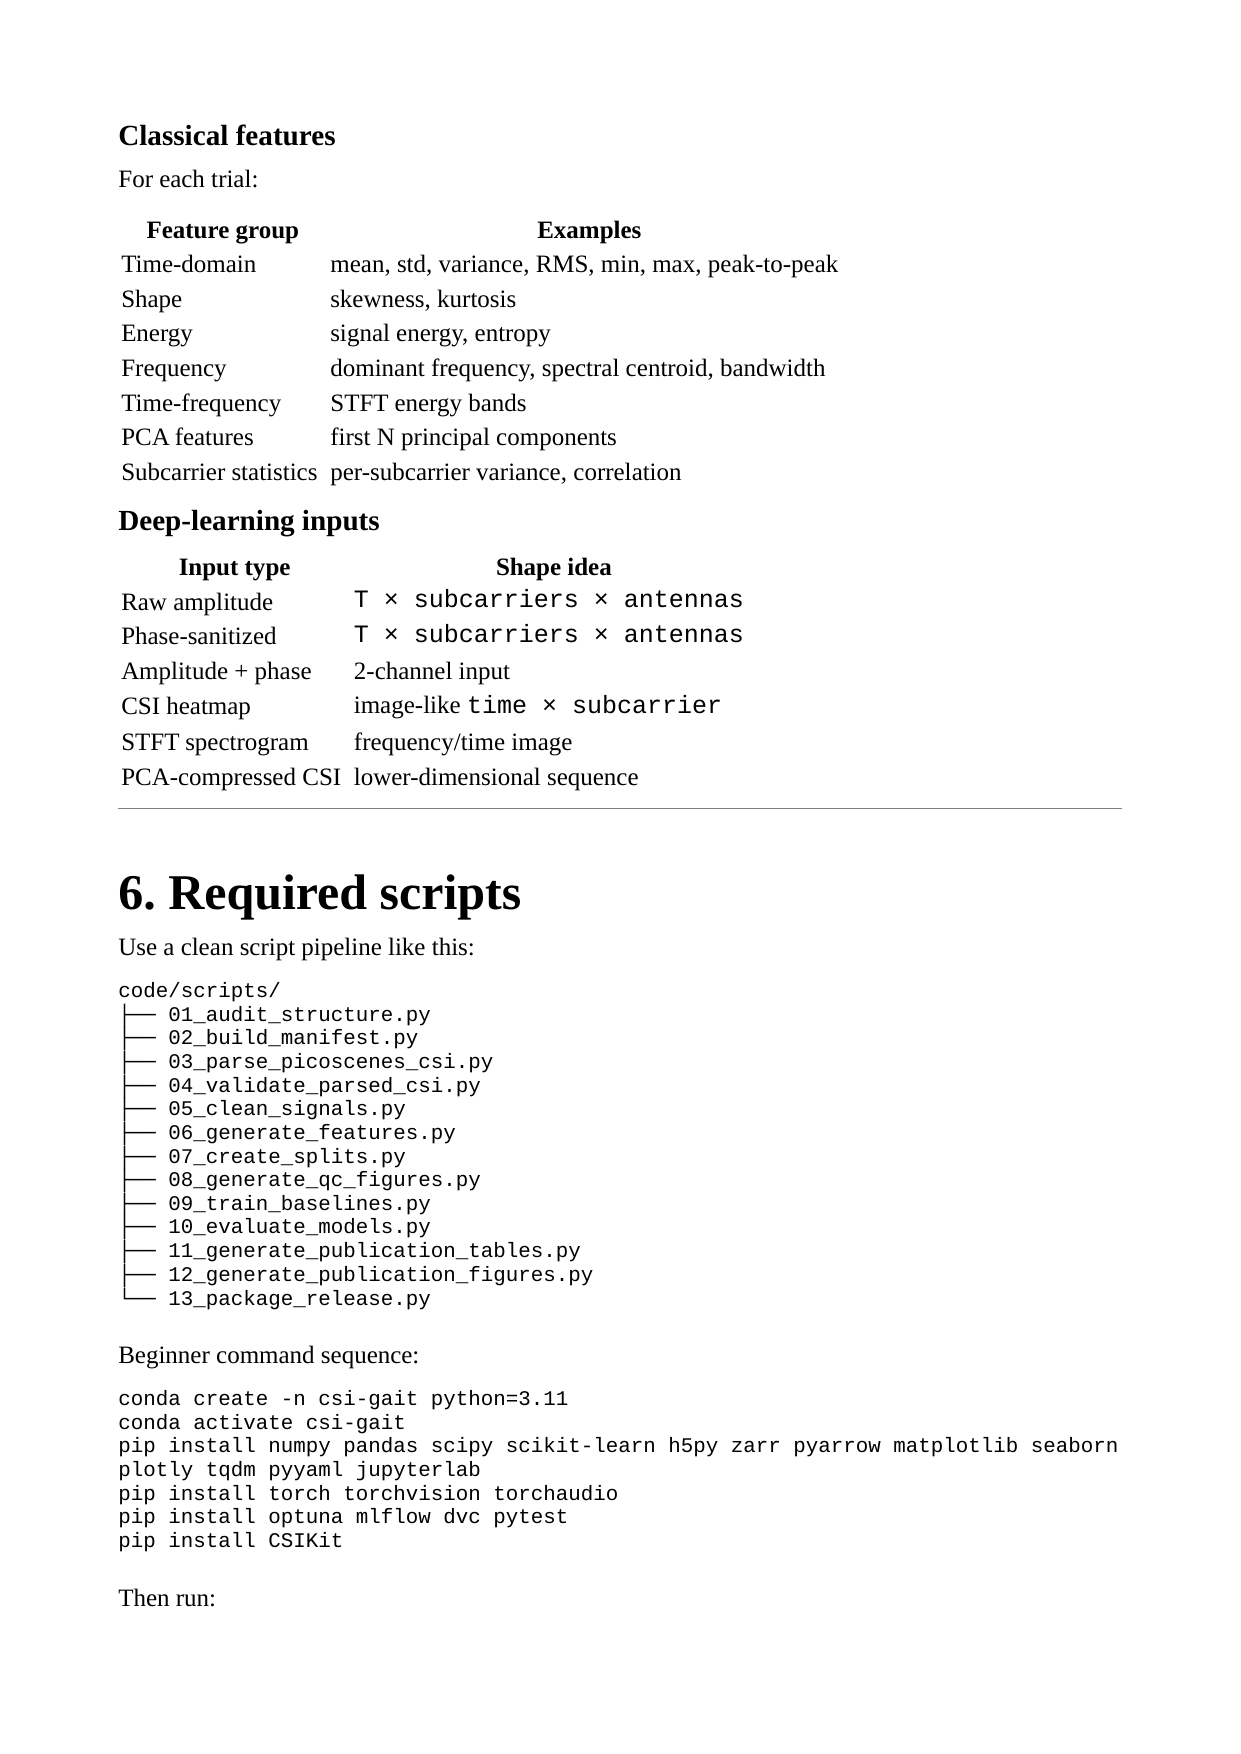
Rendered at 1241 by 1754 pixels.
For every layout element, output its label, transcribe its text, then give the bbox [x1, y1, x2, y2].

subtitle Deep-learning inputs [118, 503, 1122, 537]
table_header Examples [327, 212, 851, 246]
table_cell Raw amplitude [118, 584, 351, 618]
text ├── 02_build_manifest.py [118, 1027, 1122, 1051]
table_cell T × subcarriers × antennas [351, 618, 757, 653]
text └── 13_package_release.py [118, 1287, 1122, 1311]
text conda activate csi-gait [118, 1412, 1122, 1436]
table_cell PCA-compressed CSI [118, 759, 351, 793]
table_cell skewness, kurtosis [327, 281, 851, 316]
table_cell Energy [118, 316, 327, 350]
text ├── 01_audit_structure.py [125, 1004, 1122, 1027]
table_cell lower-dimensional sequence [351, 759, 757, 793]
table_cell 2-channel input [351, 653, 757, 687]
text pip install optuna mlflow dvc pytest [118, 1506, 1122, 1530]
text Use a clean script pipeline like this: [118, 932, 1122, 961]
table_cell image-like time × subcarrier [351, 688, 757, 724]
text For each trial: [118, 164, 1122, 193]
table_cell signal energy, entropy [327, 316, 851, 350]
text pip install torch torchvision torchaudio [118, 1483, 1122, 1506]
subtitle Classical features [118, 118, 1122, 152]
text ├── 09_train_baselines.py [125, 1193, 1122, 1217]
table_cell Shape [118, 281, 327, 316]
table_cell T × subcarriers × antennas [351, 584, 757, 618]
text ├── 05_clean_signals.py [118, 1098, 1122, 1122]
text ├── 08_generate_qc_figures.py [118, 1169, 1122, 1193]
table_cell CSI heatmap [118, 688, 351, 724]
text code/scripts/ [118, 980, 1122, 1004]
table_cell Frequency [118, 350, 327, 385]
text ├── 07_create_splits.py [125, 1146, 1122, 1169]
text Beginner command sequence: [118, 1341, 1122, 1369]
text conda create -n csi-gait python=3.11 [118, 1388, 1122, 1412]
table_cell PCA features [118, 419, 327, 454]
table_cell Phase-sanitized [118, 618, 351, 653]
text pip install CSIKit [118, 1530, 1122, 1554]
table_cell Amplitude + phase [118, 653, 351, 687]
text Then run: [118, 1583, 1122, 1612]
table_cell per-subcarrier variance, correlation [327, 454, 851, 488]
table_cell Time-domain [118, 246, 327, 281]
text ├── 03_parse_picoscenes_csi.py [118, 1051, 1122, 1075]
text pip install numpy pandas scipy scikit-learn h5py zarr pyarrow matplotlib seaborn plotly tqdm pyyaml jupyterlab [118, 1436, 1122, 1483]
table_header Input type [118, 549, 351, 584]
table_cell mean, std, variance, RMS, min, max, peak-to-peak [327, 246, 851, 281]
text ├── 06_generate_features.py [118, 1122, 1122, 1146]
table_cell Time-frequency [118, 385, 327, 419]
text ├── 10_evaluate_models.py [118, 1217, 1122, 1240]
table_cell Subcarrier statistics [118, 454, 327, 488]
table_header Feature group [118, 212, 327, 246]
table_cell STFT energy bands [327, 385, 851, 419]
table_cell first N principal components [327, 419, 851, 454]
text ├── 04_validate_parsed_csi.py [125, 1075, 1122, 1098]
text ├── 11_generate_publication_tables.py [118, 1240, 1122, 1264]
table_cell dominant frequency, spectral centroid, bandwidth [327, 350, 851, 385]
table_cell frequency/time image [351, 724, 757, 759]
text ├── 12_generate_publication_figures.py [125, 1264, 1122, 1287]
subtitle 6. Required scripts [118, 862, 1122, 920]
table_header Shape idea [351, 549, 757, 584]
table_cell STFT spectrogram [118, 724, 351, 759]
